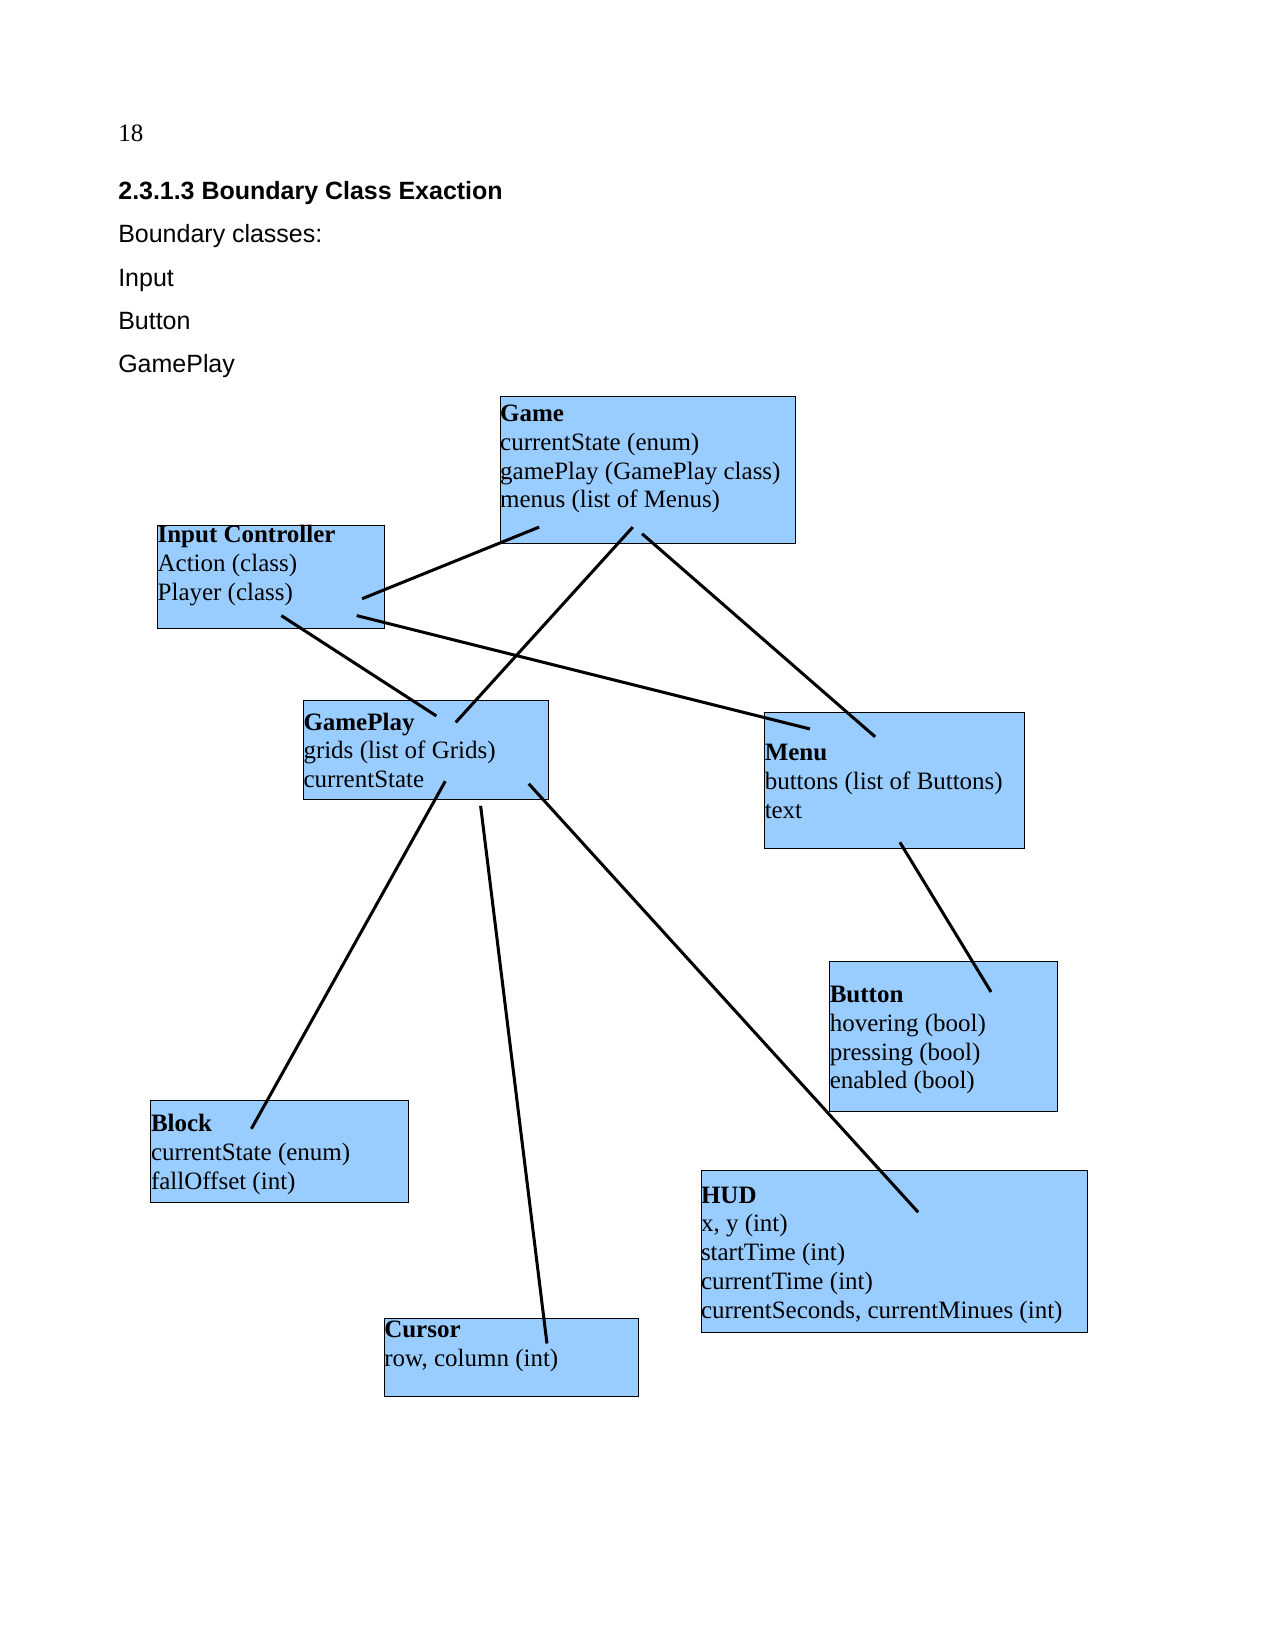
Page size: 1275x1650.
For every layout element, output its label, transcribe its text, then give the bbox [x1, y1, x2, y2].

text Button [118, 306, 1157, 334]
text 2.3.1.3 Boundary Class Exaction [118, 176, 1157, 205]
text GamePlay [118, 349, 1157, 378]
text Input [118, 263, 1157, 291]
text Boundary classes: [118, 219, 1157, 248]
